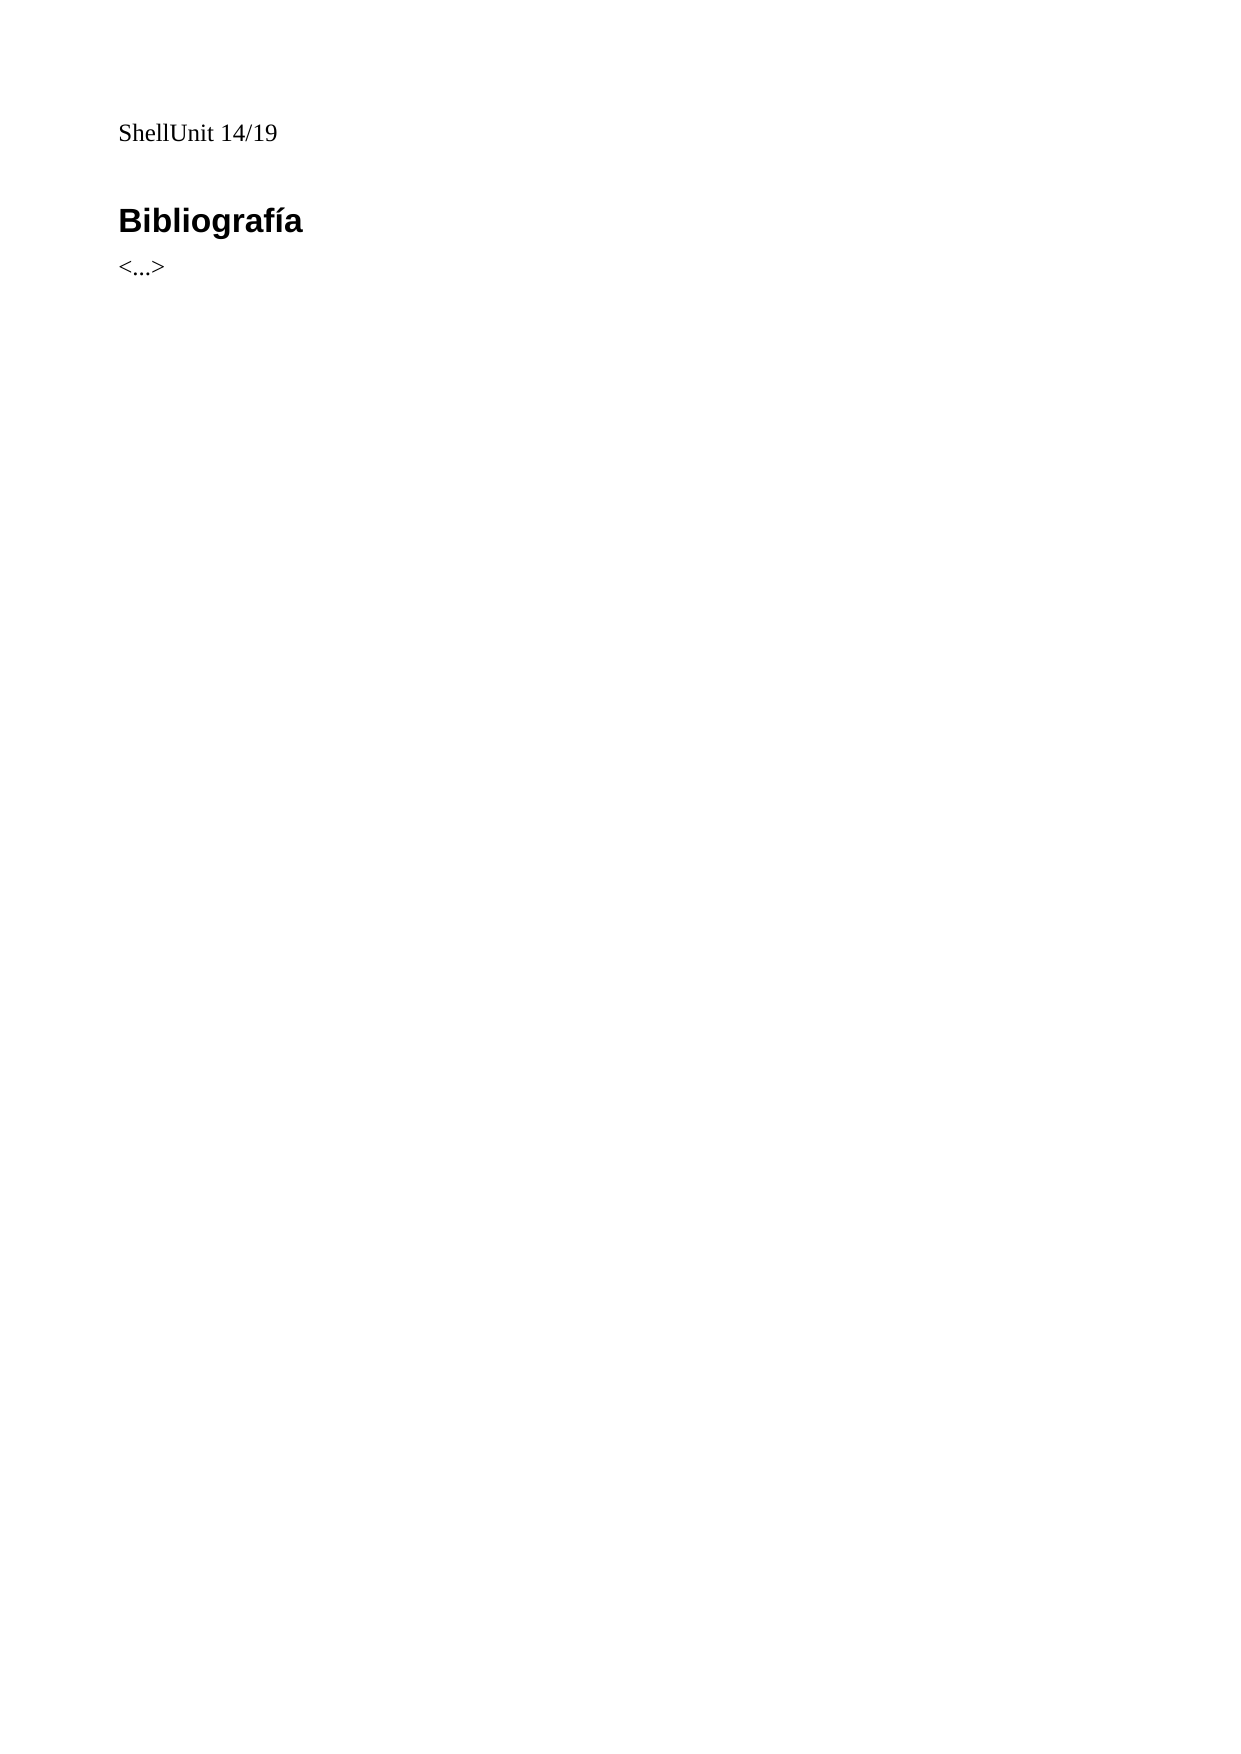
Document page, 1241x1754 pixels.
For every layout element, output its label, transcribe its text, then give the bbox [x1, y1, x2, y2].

text <...> [118, 252, 1122, 281]
subtitle Bibliografía [118, 201, 1122, 240]
